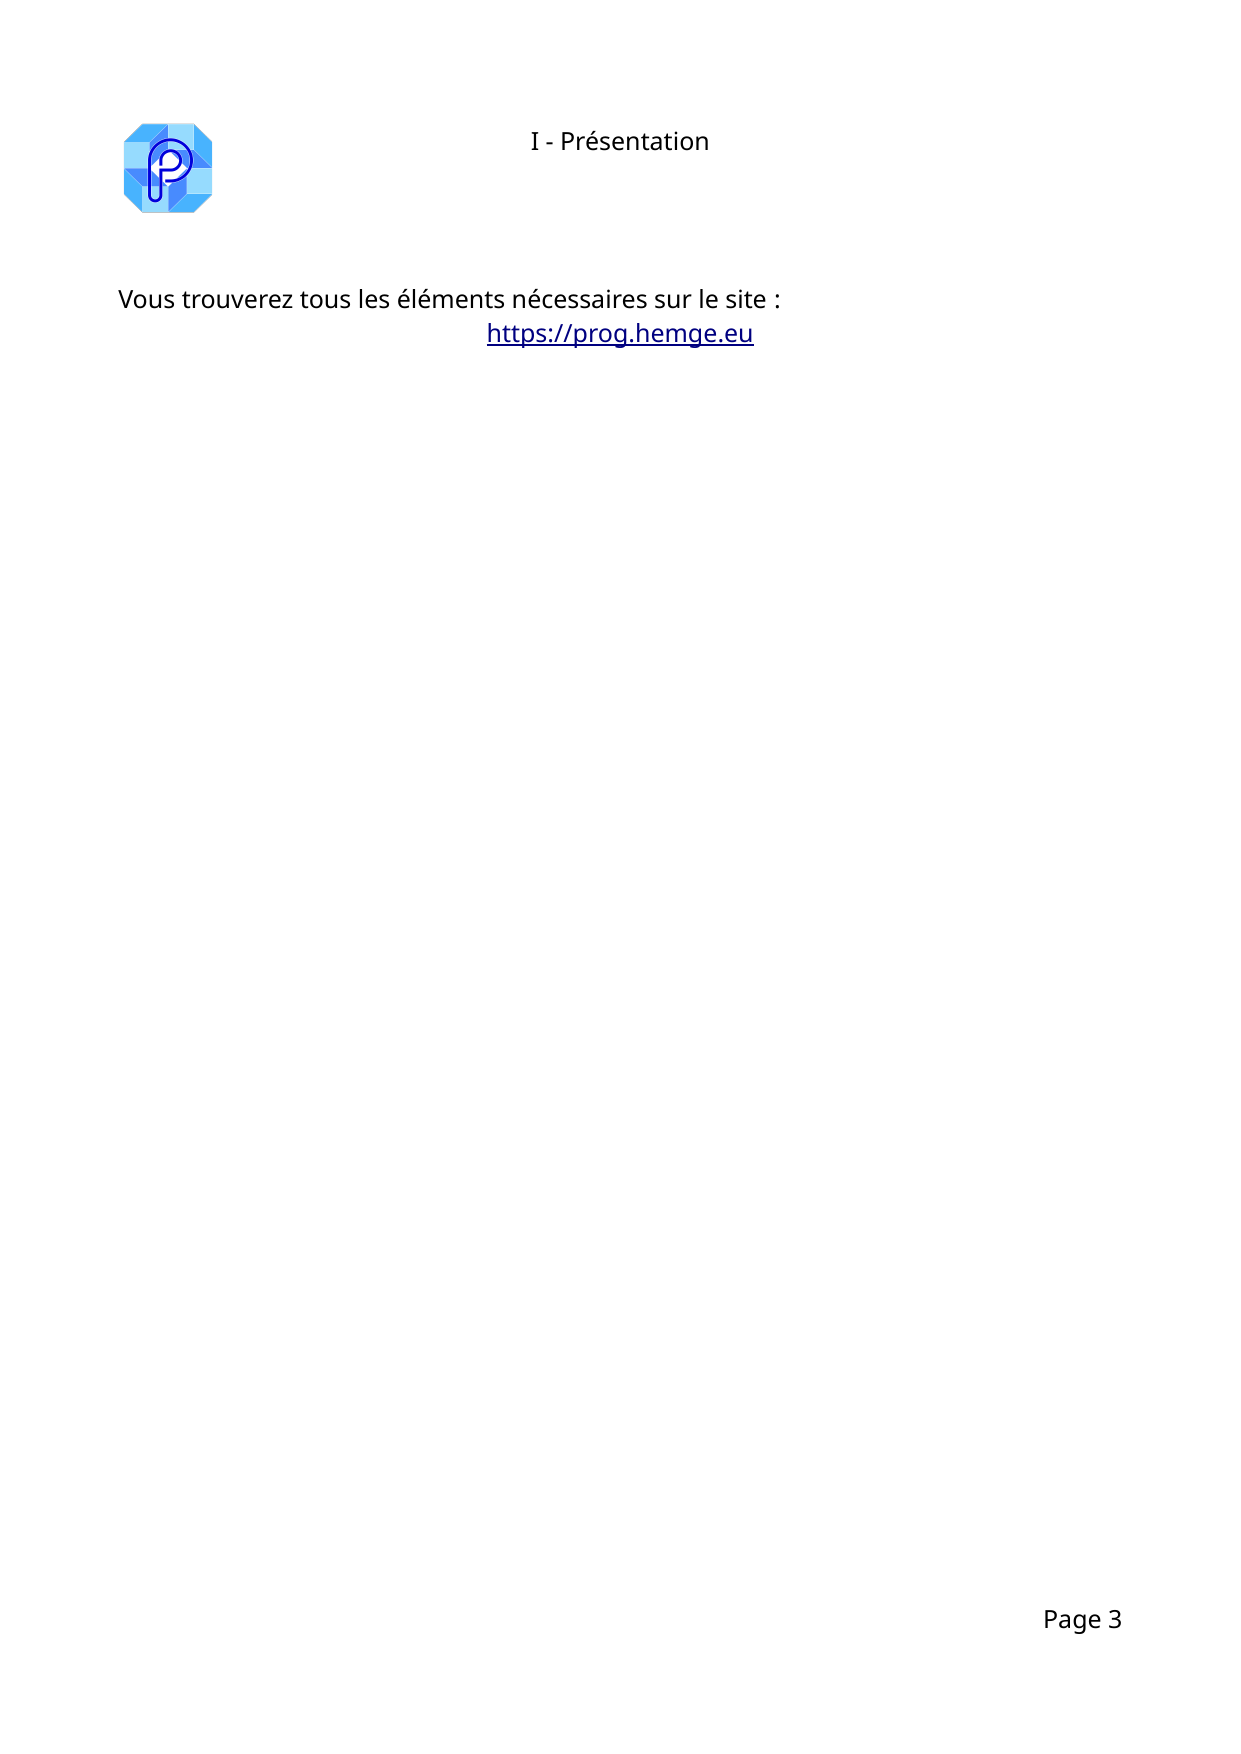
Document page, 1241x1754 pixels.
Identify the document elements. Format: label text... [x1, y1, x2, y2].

text https://prog.hemge.eu [118, 316, 1122, 349]
picture [123, 123, 213, 213]
text Vous trouverez tous les éléments nécessaires sur le site : [118, 281, 1122, 316]
